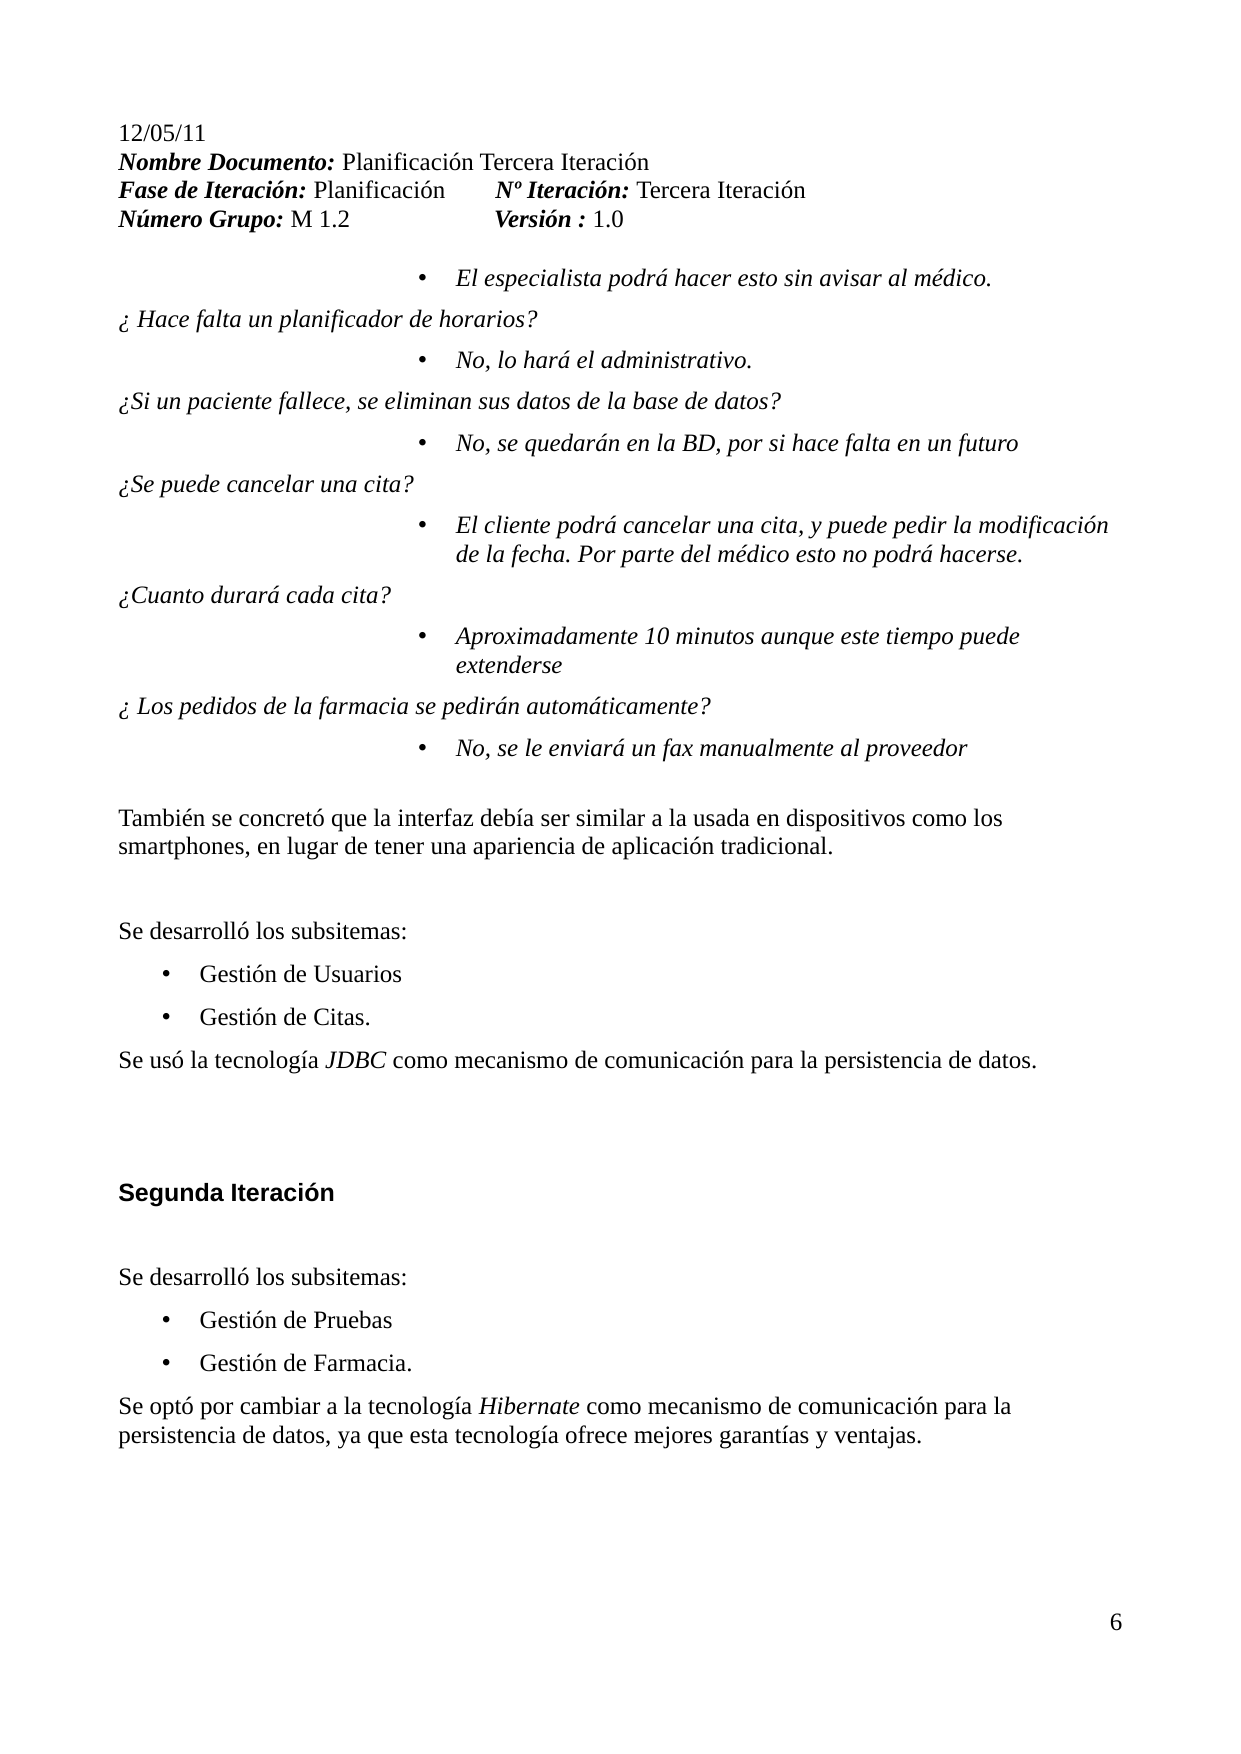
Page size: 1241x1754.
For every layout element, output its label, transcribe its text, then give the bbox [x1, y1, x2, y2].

list Gestión de Farmacia. [162, 1348, 1122, 1377]
list No, se quedarán en la BD, por si hace falta en un futuro [418, 428, 1122, 456]
text ¿Se puede cancelar una cita? [118, 469, 1122, 498]
list El especialista podrá hacer esto sin avisar al médico. [418, 263, 1122, 291]
text ¿Cuanto durará cada cita? [118, 580, 1122, 609]
text También se concretó que la interfaz debía ser similar a la usada en dispositivos como los smartphones, en lugar de tener una apariencia de aplicación tradicional. [118, 803, 1122, 860]
list Aproximadamente 10 minutos aunque este tiempo puede extenderse [418, 621, 1122, 679]
list Gestión de Citas. [162, 1002, 1122, 1031]
list Gestión de Pruebas [162, 1305, 1122, 1334]
list El cliente podrá cancelar una cita, y puede pedir la modificación de la fecha. Por parte del médico esto no podrá hacerse. [418, 510, 1122, 568]
list Gestión de Usuarios [162, 959, 1122, 988]
text ¿ Hace falta un planificador de horarios? [118, 304, 1122, 333]
text ¿ Los pedidos de la farmacia se pedirán automáticamente? [118, 691, 1122, 720]
list No, se le enviará un fax manualmente al proveedor [418, 733, 1122, 790]
subtitle Segunda Iteración [118, 1178, 1122, 1206]
text Se desarrolló los subsitemas: [118, 916, 1122, 944]
text Se desarrolló los subsitemas: [118, 1262, 1122, 1291]
text ¿Si un paciente fallece, se eliminan sus datos de la base de datos? [118, 386, 1122, 415]
text Se optó por cambiar a la tecnología Hibernate como mecanismo de comunicación para la persistencia de datos, ya que esta tecnología ofrece mejores garantías y ventajas. [118, 1391, 1122, 1478]
text Se usó la tecnología JDBC como mecanismo de comunicación para la persistencia de datos. [118, 1045, 1122, 1074]
list No, lo hará el administrativo. [418, 345, 1122, 374]
